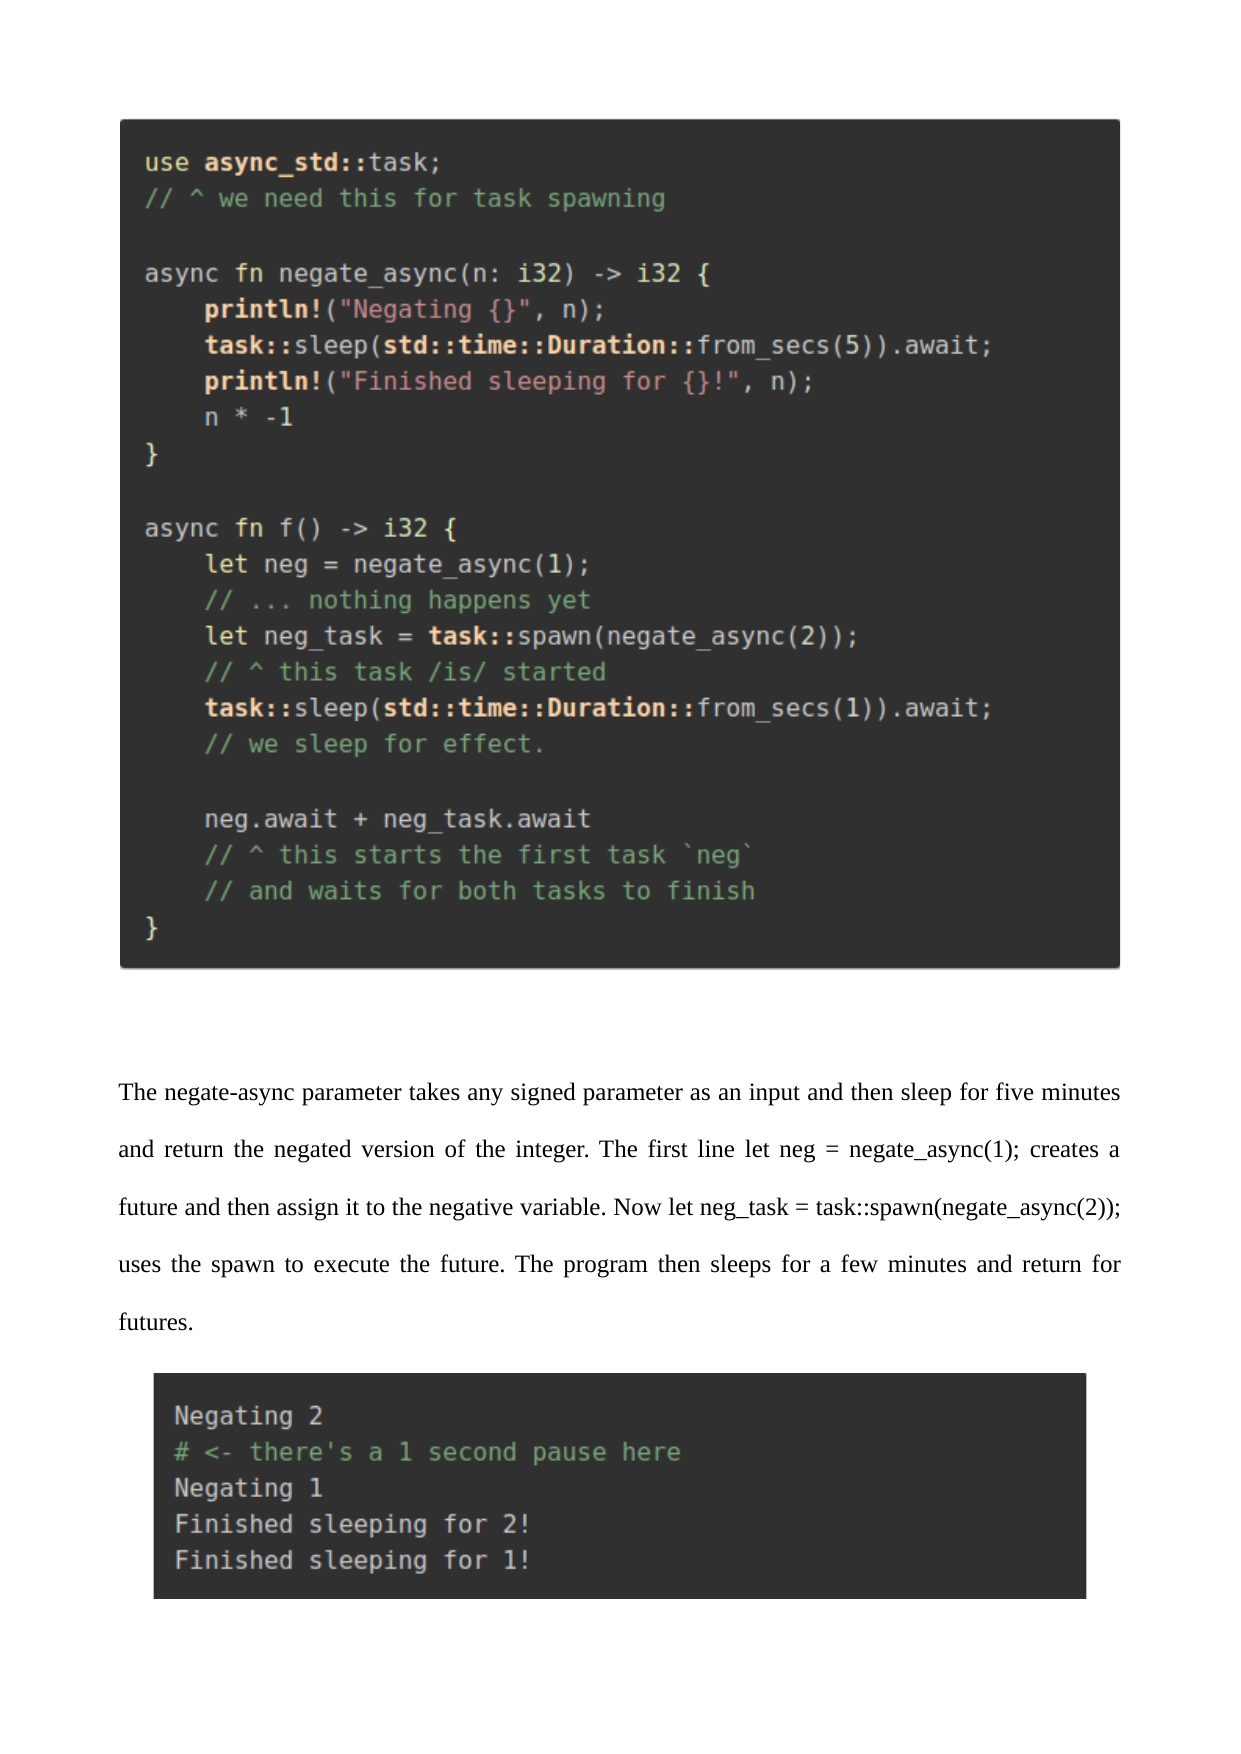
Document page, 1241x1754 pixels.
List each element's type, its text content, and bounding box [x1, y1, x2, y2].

picture [120, 118, 1121, 970]
text The negate-async parameter takes any signed parameter as an input and then sleep for five minutes and return the negated version of the integer. The first line let neg = negate_async(1); creates a future and then assign it to the negative variable. Now let neg_task = task::spawn(negate_async(2)); uses the spawn to execute the future. The program then sleeps for a few minutes and return for futures. [118, 1077, 1122, 1336]
picture [153, 1373, 1087, 1599]
